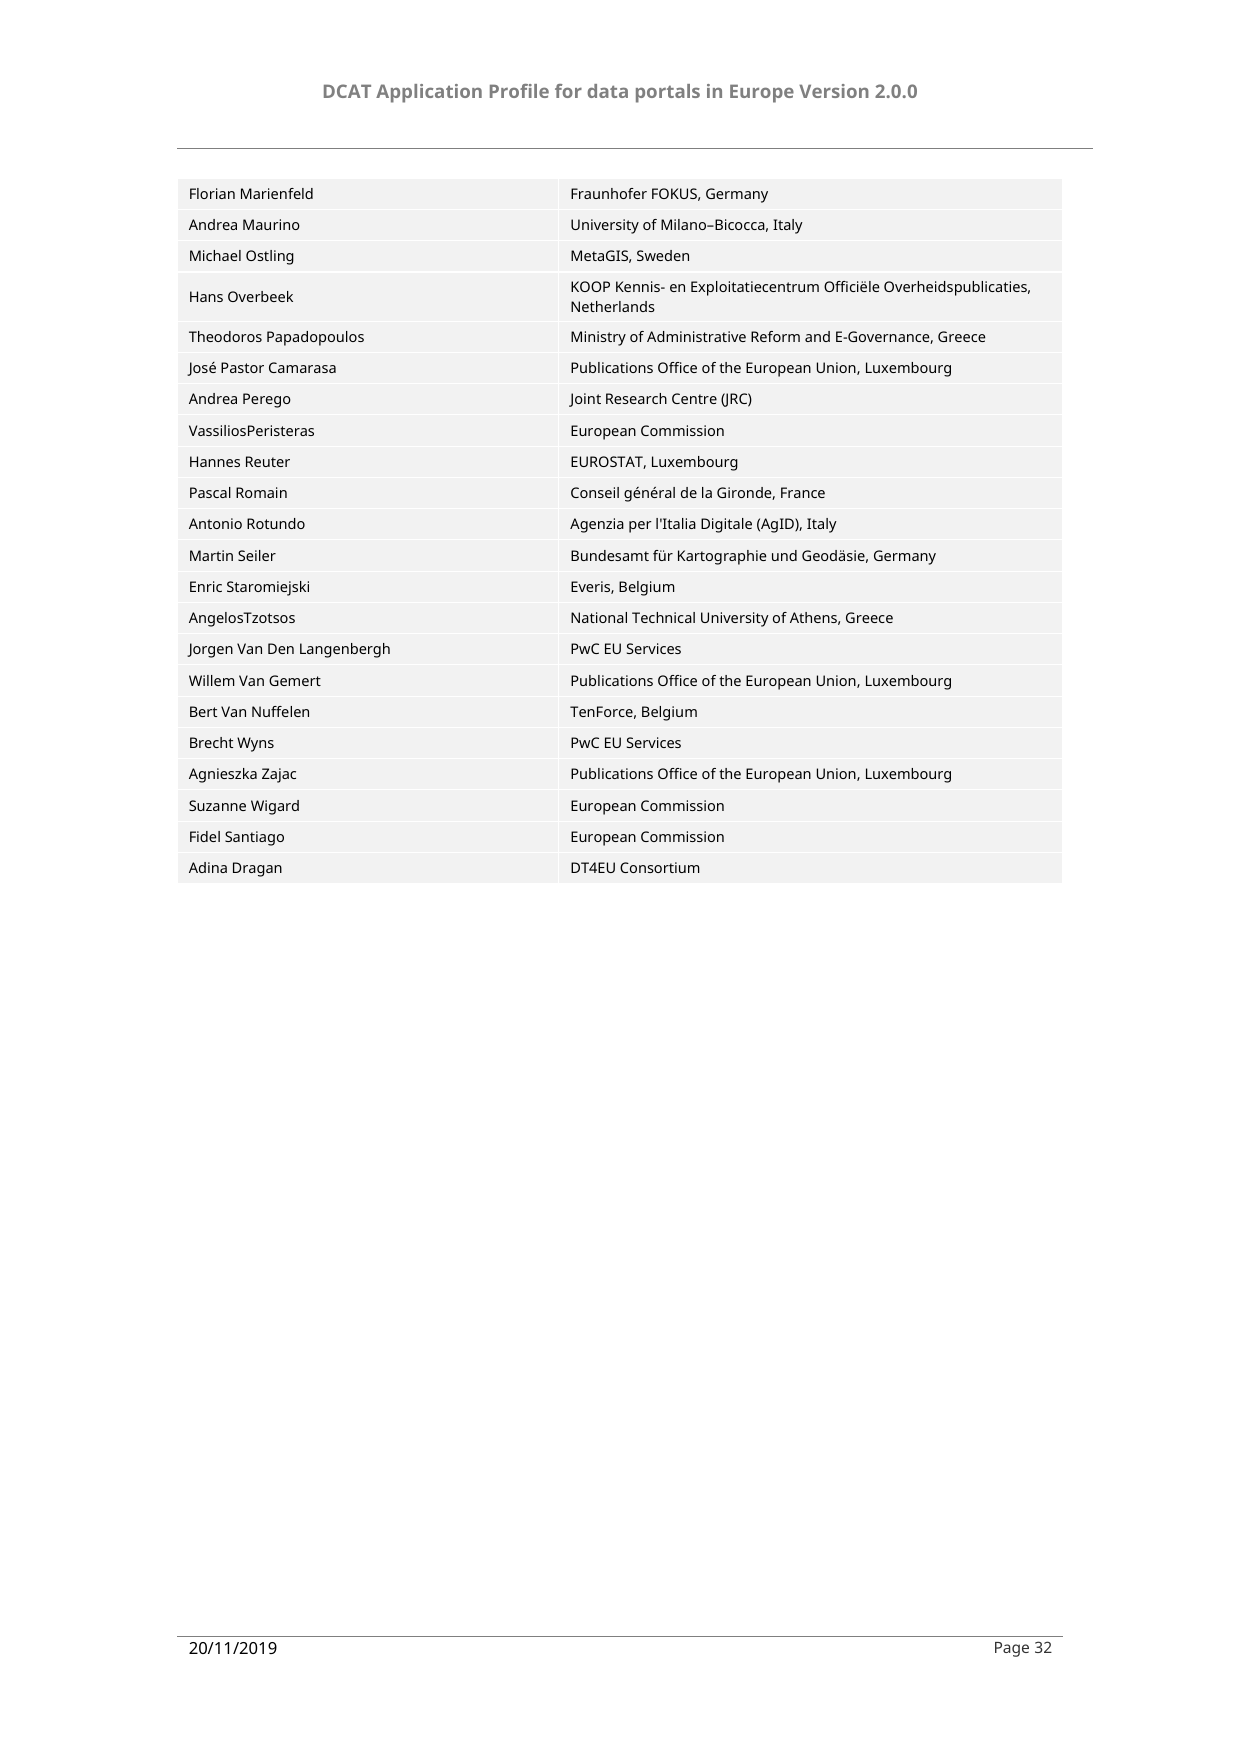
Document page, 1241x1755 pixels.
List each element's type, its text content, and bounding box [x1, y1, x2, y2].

table_cell Antonio Rotundo [178, 509, 558, 539]
table_cell Ministry of Administrative Reform and E-Governance, Greece [559, 322, 1062, 352]
table_cell Joint Research Centre (JRC) [559, 384, 1062, 414]
table_cell DT4EU Consortium [559, 853, 1062, 883]
table_cell Publications Office of the European Union, Luxembourg [559, 759, 1062, 789]
table_cell PwC EU Services [559, 634, 1062, 664]
table_cell Bert Van Nuffelen [178, 697, 558, 727]
table_cell Agenzia per l'Italia Digitale (AgID), Italy [559, 509, 1062, 539]
table_cell Andrea Maurino [178, 210, 558, 240]
table_cell University of Milano–Bicocca, Italy [559, 210, 1062, 240]
table_cell AngelosTzotsos [178, 603, 558, 633]
table_cell Pascal Romain [178, 478, 558, 508]
table_cell Willem Van Gemert [178, 665, 558, 696]
table_cell TenForce, Belgium [559, 697, 1062, 727]
table_cell VassiliosPeristeras [178, 415, 558, 446]
table_cell Enric Staromiejski [178, 572, 558, 602]
table_cell European Commission [559, 822, 1062, 852]
table_cell Martin Seiler [178, 540, 558, 571]
table_cell Publications Office of the European Union, Luxembourg [559, 353, 1062, 383]
table_cell Theodoros Papadopoulos [178, 322, 558, 352]
table_cell Agnieszka Zajac [178, 759, 558, 789]
table_cell PwC EU Services [559, 728, 1062, 758]
table_cell European Commission [559, 415, 1062, 446]
table_cell Bundesamt für Kartographie und Geodäsie, Germany [559, 540, 1062, 571]
table_cell National Technical University of Athens, Greece [559, 603, 1062, 633]
table_cell Florian Marienfeld [178, 179, 558, 209]
table_cell Hans Overbeek [178, 273, 558, 321]
table_cell MetaGIS, Sweden [559, 241, 1062, 271]
table_cell Brecht Wyns [178, 728, 558, 758]
table_cell Publications Office of the European Union, Luxembourg [559, 665, 1062, 696]
table_cell Hannes Reuter [178, 447, 558, 477]
table_cell José Pastor Camarasa [178, 353, 558, 383]
table_cell Everis, Belgium [559, 572, 1062, 602]
table_cell Adina Dragan [178, 853, 558, 883]
table_cell KOOP Kennis- en Exploitatiecentrum Officiële Overheidspublicaties, Netherlands [559, 273, 1062, 321]
table_cell Jorgen Van Den Langenbergh [178, 634, 558, 664]
table_cell EUROSTAT, Luxembourg [559, 447, 1062, 477]
table_cell Michael Ostling [178, 241, 558, 271]
table_cell Conseil général de la Gironde, France [559, 478, 1062, 508]
table_cell Fidel Santiago [178, 822, 558, 852]
table_cell Andrea Perego [178, 384, 558, 414]
table_cell Fraunhofer FOKUS, Germany [559, 179, 1062, 209]
table_cell Suzanne Wigard [178, 790, 558, 821]
table_cell European Commission [559, 790, 1062, 821]
